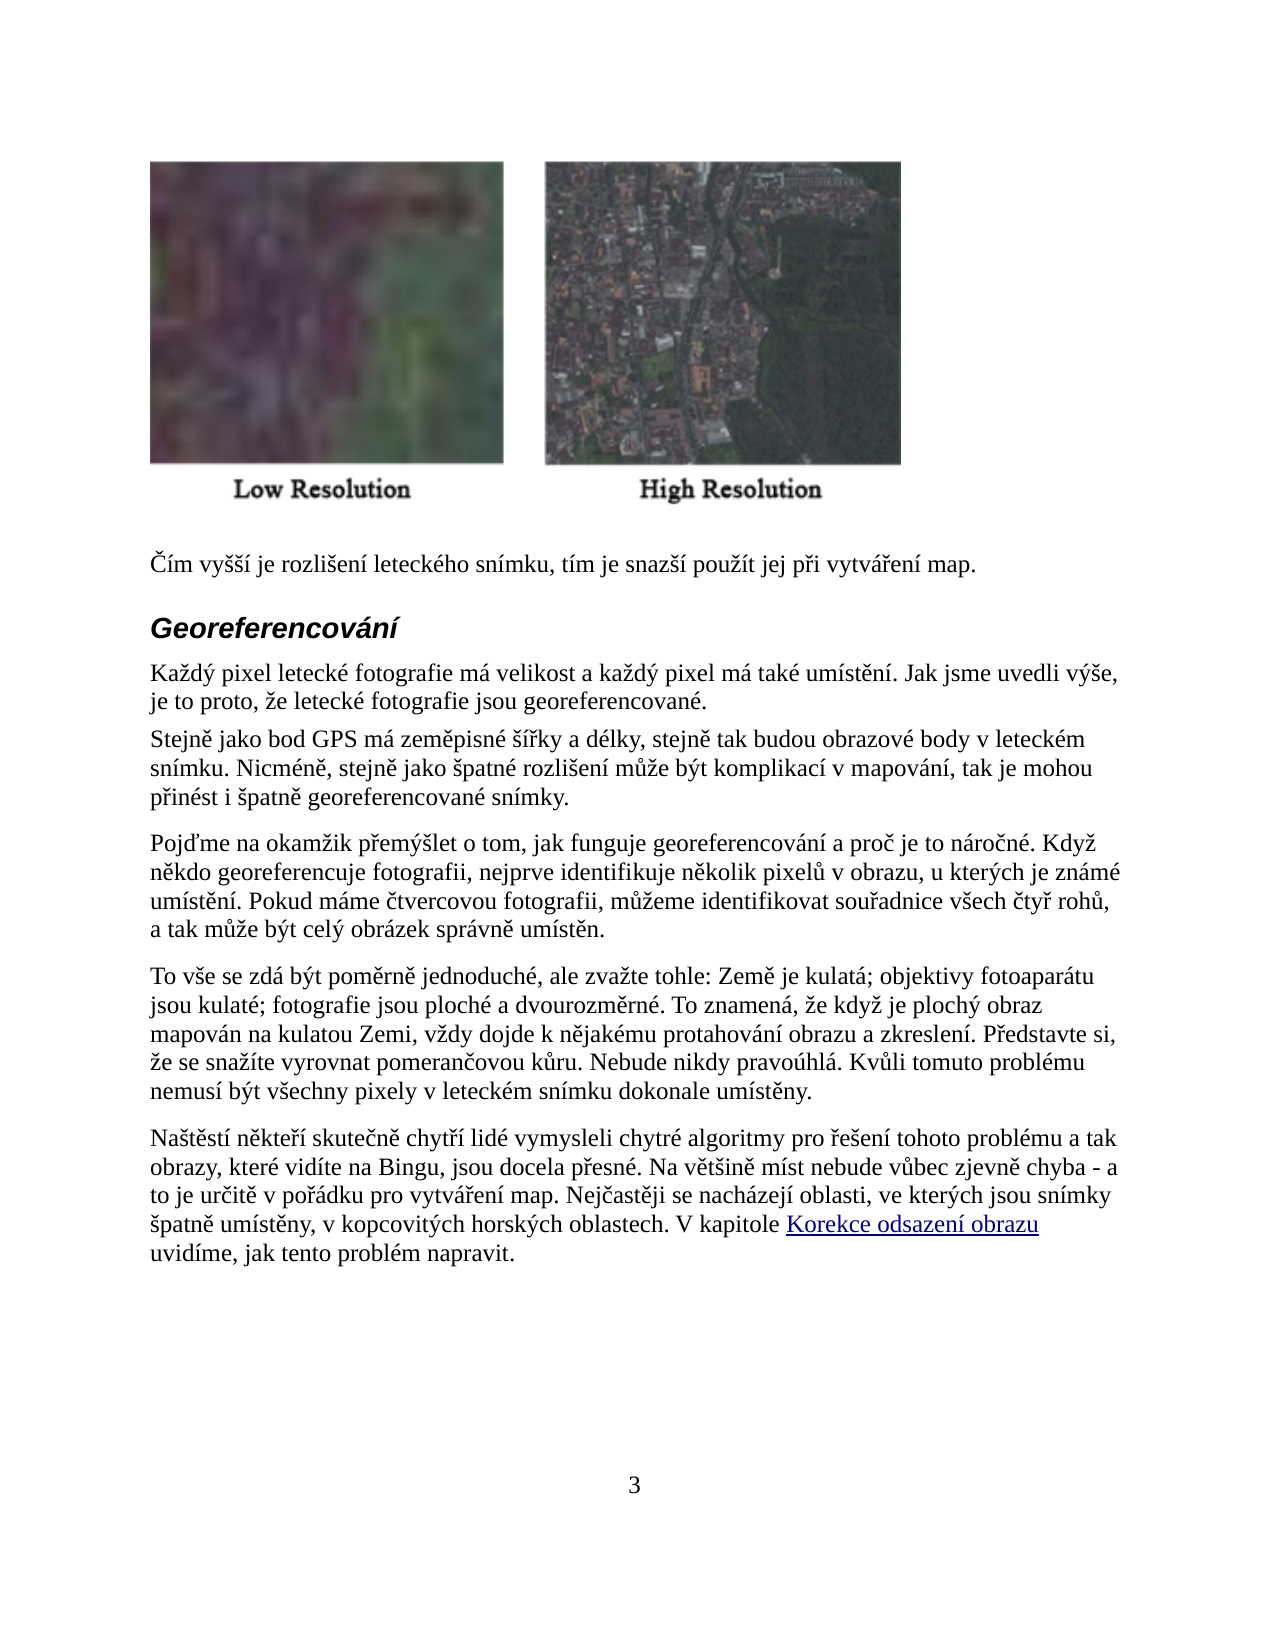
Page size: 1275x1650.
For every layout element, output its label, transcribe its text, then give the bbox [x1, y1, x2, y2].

text Každý pixel letecké fotografie má velikost a každý pixel má také umístění. Jak jsme uvedli výše, je to proto, že letecké fotografie jsou georeferencované. [150, 658, 1125, 715]
text Čím vyšší je rozlišení leteckého snímku, tím je snazší použít jej při vytváření map. [150, 549, 1125, 578]
text To vše se zdá být poměrně jednoduché, ale zvažte tohle: Země je kulatá; objektivy fotoaparátu jsou kulaté; fotografie jsou ploché a dvourozměrné. To znamená, že když je plochý obraz mapován na kulatou Zemi, vždy dojde k nějakému protahování obrazu a zkreslení. Představte si, že se snažíte vyrovnat pomerančovou kůru. Nebude nikdy pravoúhlá. Kvůli tomuto problému nemusí být všechny pixely v leteckém snímku dokonale umístěny. [150, 961, 1125, 1105]
picture [150, 150, 901, 512]
text Pojďme na okamžik přemýšlet o tom, jak funguje georeferencování a proč je to náročné. Když někdo georeferencuje fotografii, nejprve identifikuje několik pixelů v obrazu, u kterých je známé umístění. Pokud máme čtvercovou fotografii, můžeme identifikovat souřadnice všech čtyř rohů, a tak může být celý obrázek správně umístěn. [150, 828, 1125, 943]
text Stejně jako bod GPS má zeměpisné šířky a délky, stejně tak budou obrazové body v leteckém snímku. Nicméně, stejně jako špatné rozlišení může být komplikací v mapování, tak je mohou přinést i špatně georeferencované snímky. [150, 724, 1125, 810]
text Naštěstí někteří skutečně chytří lidé vymysleli chytré algoritmy pro řešení tohoto problému a tak obrazy, které vidíte na Bingu, jsou docela přesné. Na většině míst nebude vůbec zjevně chyba - a to je určitě v pořádku pro vytváření map. Nejčastěji se nacházejí oblasti, ve kterých jsou snímky špatně umístěny, v kopcovitých horských oblastech. V kapitole Korekce odsazení obrazu uvidíme, jak tento problém napravit. [150, 1123, 1125, 1267]
subtitle Georeferencování [150, 612, 1125, 645]
